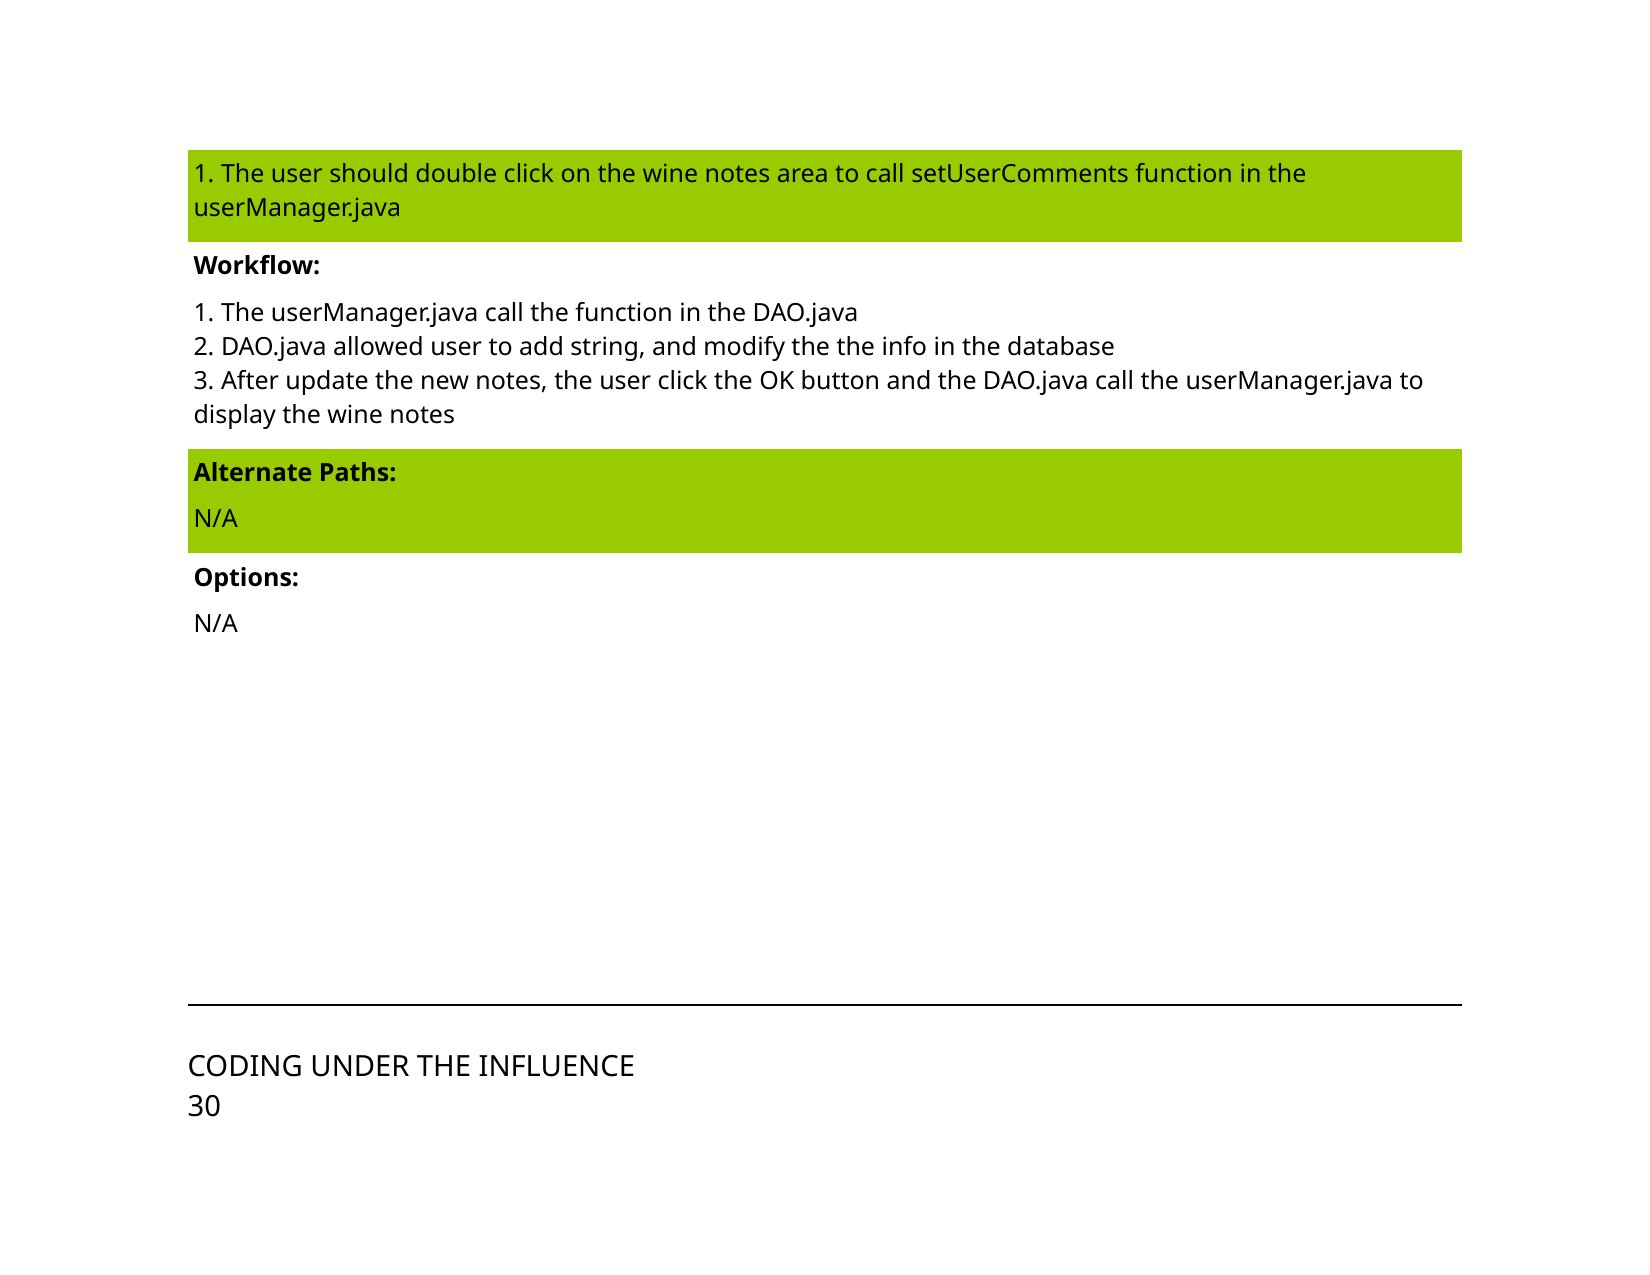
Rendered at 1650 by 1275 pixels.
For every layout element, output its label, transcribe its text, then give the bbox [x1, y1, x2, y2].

table_cell Alternate Paths: N/A [188, 449, 1462, 553]
table_cell 1. The user should double click on the wine notes area to call setUserComments function in the userManager.java [188, 150, 1462, 242]
table_cell Options: N/A [188, 554, 1462, 646]
table_cell Workflow: 1. The userManager.java call the function in the DAO.java 2. DAO.java allowed user to add string, and modify the the info in the database 3. After update the new notes, the user click the OK button and the DAO.java call the userManager.java to display the wine notes [188, 242, 1462, 449]
